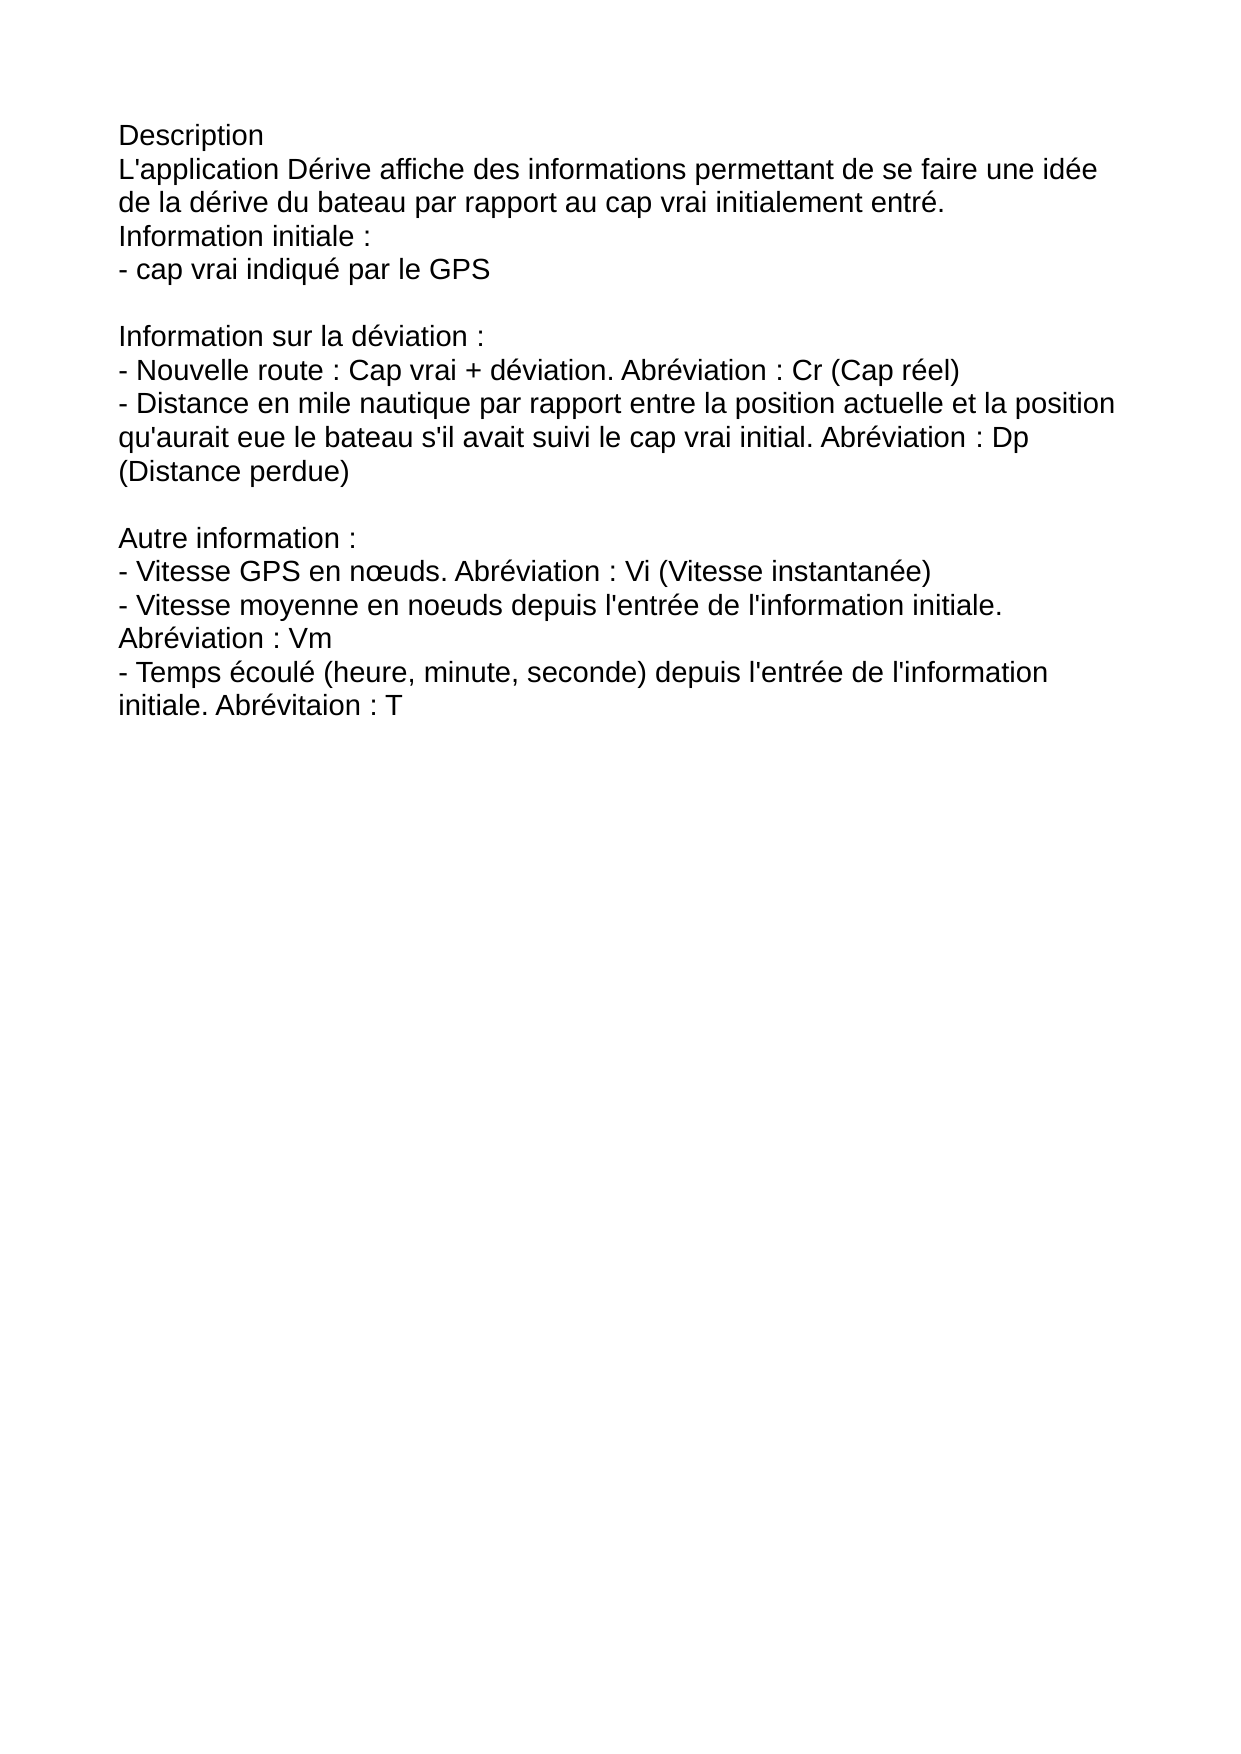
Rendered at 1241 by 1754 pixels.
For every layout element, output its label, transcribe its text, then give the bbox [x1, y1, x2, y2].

text Information sur la déviation : [118, 319, 1122, 353]
text - cap vrai indiqué par le GPS [118, 252, 1122, 286]
text - Nouvelle route : Cap vrai + déviation. Abréviation : Cr (Cap réel) [118, 353, 1122, 386]
text Information initiale : [118, 219, 1122, 252]
text - Distance en mile nautique par rapport entre la position actuelle et la position qu'aurait eue le bateau s'il avait suivi le cap vrai initial. Abréviation : Dp (Distance perdue) [118, 386, 1122, 487]
text - Temps écoulé (heure, minute, seconde) depuis l'entrée de l'information initiale. Abrévitaion : T [118, 655, 1122, 722]
text Description [118, 118, 1122, 152]
text Autre information : [118, 521, 1122, 554]
text - Vitesse GPS en nœuds. Abréviation : Vi (Vitesse instantanée) [118, 554, 1122, 588]
text - Vitesse moyenne en noeuds depuis l'entrée de l'information initiale. Abréviation : Vm [118, 588, 1122, 655]
text L'application Dérive affiche des informations permettant de se faire une idée de la dérive du bateau par rapport au cap vrai initialement entré. [118, 152, 1122, 219]
